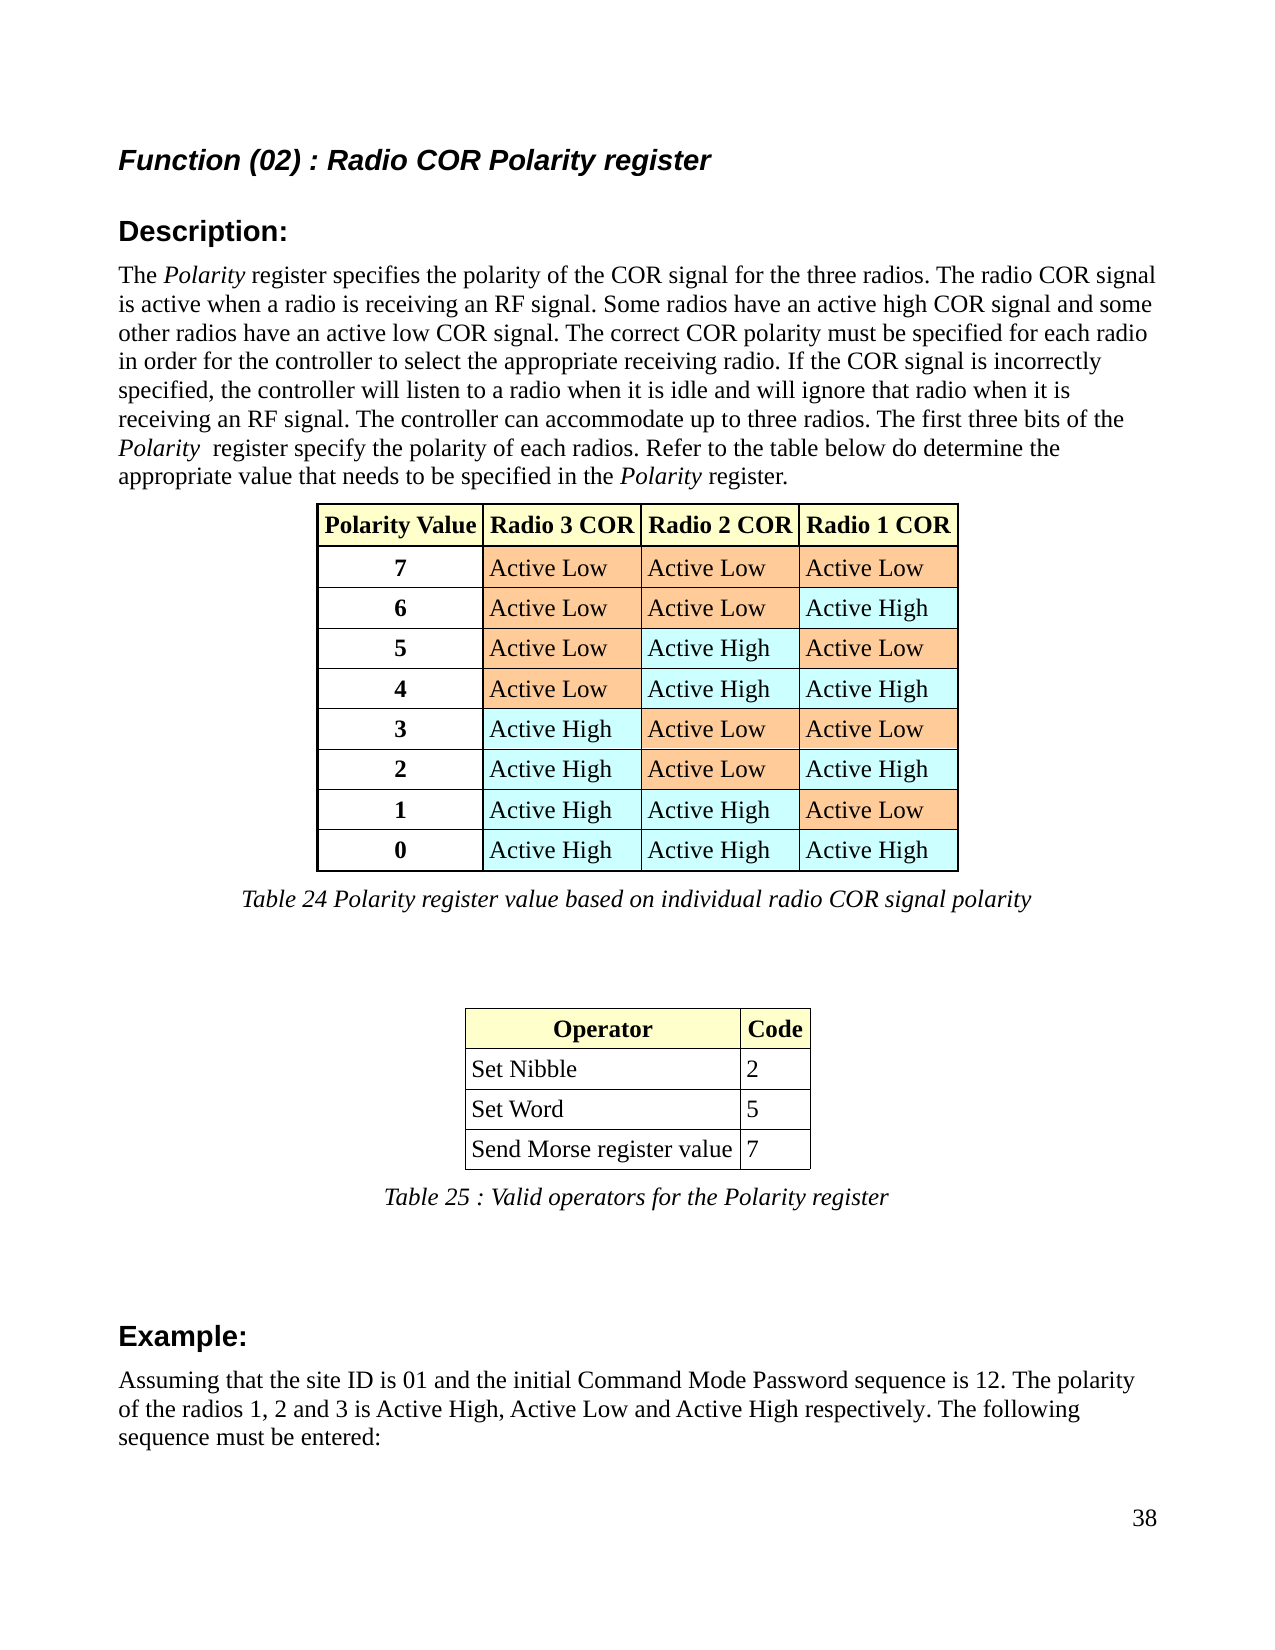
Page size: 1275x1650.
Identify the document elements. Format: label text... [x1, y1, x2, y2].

table_cell 2 [741, 1049, 810, 1088]
table_header Radio 2 COR [642, 505, 798, 545]
table_cell Active Low [800, 709, 957, 748]
table_cell Active Low [800, 547, 957, 587]
table_cell Active High [642, 830, 799, 869]
table_cell Active Low [642, 547, 799, 587]
table_cell Active Low [484, 629, 641, 668]
table_cell 1 [319, 790, 482, 829]
table_cell Active Low [642, 588, 799, 628]
table_cell Active Low [800, 790, 957, 829]
table_cell Active High [800, 750, 957, 789]
subtitle Example: [118, 1319, 1157, 1352]
table_cell Active Low [642, 709, 799, 748]
text Table 24 Polarity register value based on individual radio COR signal polarity [118, 884, 1157, 913]
subtitle Description: [118, 214, 1157, 248]
table_cell 7 [319, 547, 482, 587]
table_cell Active High [484, 709, 641, 748]
table_cell Active High [800, 588, 957, 628]
table_cell Active High [642, 790, 799, 829]
table_cell 3 [319, 709, 482, 748]
table_cell Send Morse register value [466, 1130, 740, 1169]
table_header Radio 1 COR [800, 505, 957, 545]
table_cell Set Nibble [466, 1049, 740, 1088]
table_header Code [741, 1009, 810, 1048]
table_cell 5 [319, 629, 482, 668]
table_cell Active Low [484, 588, 641, 628]
table_cell Active High [484, 830, 641, 869]
table_cell Active High [642, 669, 799, 708]
table_cell Active Low [484, 669, 641, 708]
table_cell Active High [800, 830, 957, 869]
table_cell 2 [319, 750, 482, 789]
table_header Radio 3 COR [484, 505, 640, 545]
table_cell Active High [642, 629, 799, 668]
subtitle Function (02) : Radio COR Polarity register [118, 143, 1157, 177]
table_cell 7 [741, 1130, 810, 1169]
table_cell 0 [319, 830, 482, 869]
table_cell 6 [319, 588, 482, 628]
table_cell Active Low [484, 547, 641, 587]
table_cell Active High [800, 669, 957, 708]
table_cell Active High [484, 790, 641, 829]
text The Polarity register specifies the polarity of the COR signal for the three radios. The radio COR signal is active when a radio is receiving an RF signal. Some radios have an active high COR signal and some other radios have an active low COR signal. The correct COR polarity must be specified for each radio in order for the controller to select the appropriate receiving radio. If the COR signal is incorrectly specified, the controller will listen to a radio when it is idle and will ignore that radio when it is receiving an RF signal. The controller can accommodate up to three radios. The first three bits of the Polarity register specify the polarity of each radios. Refer to the table below do determine the appropriate value that needs to be specified in the Polarity register. [118, 260, 1157, 490]
table_cell Active High [484, 750, 641, 789]
table_cell 4 [319, 669, 482, 708]
table_header Polarity Value [319, 505, 482, 545]
table_cell 5 [741, 1090, 810, 1129]
text Assuming that the site ID is 01 and the initial Command Mode Password sequence is 12. The polarity of the radios 1, 2 and 3 is Active High, Active Low and Active High respectively. The following sequence must be entered: [118, 1365, 1157, 1451]
table_cell Active Low [642, 750, 799, 789]
table_cell Active Low [800, 629, 957, 668]
table_cell Set Word [466, 1090, 740, 1129]
text Table 25 : Valid operators for the Polarity register [118, 1182, 1157, 1210]
table_header Operator [466, 1009, 740, 1048]
